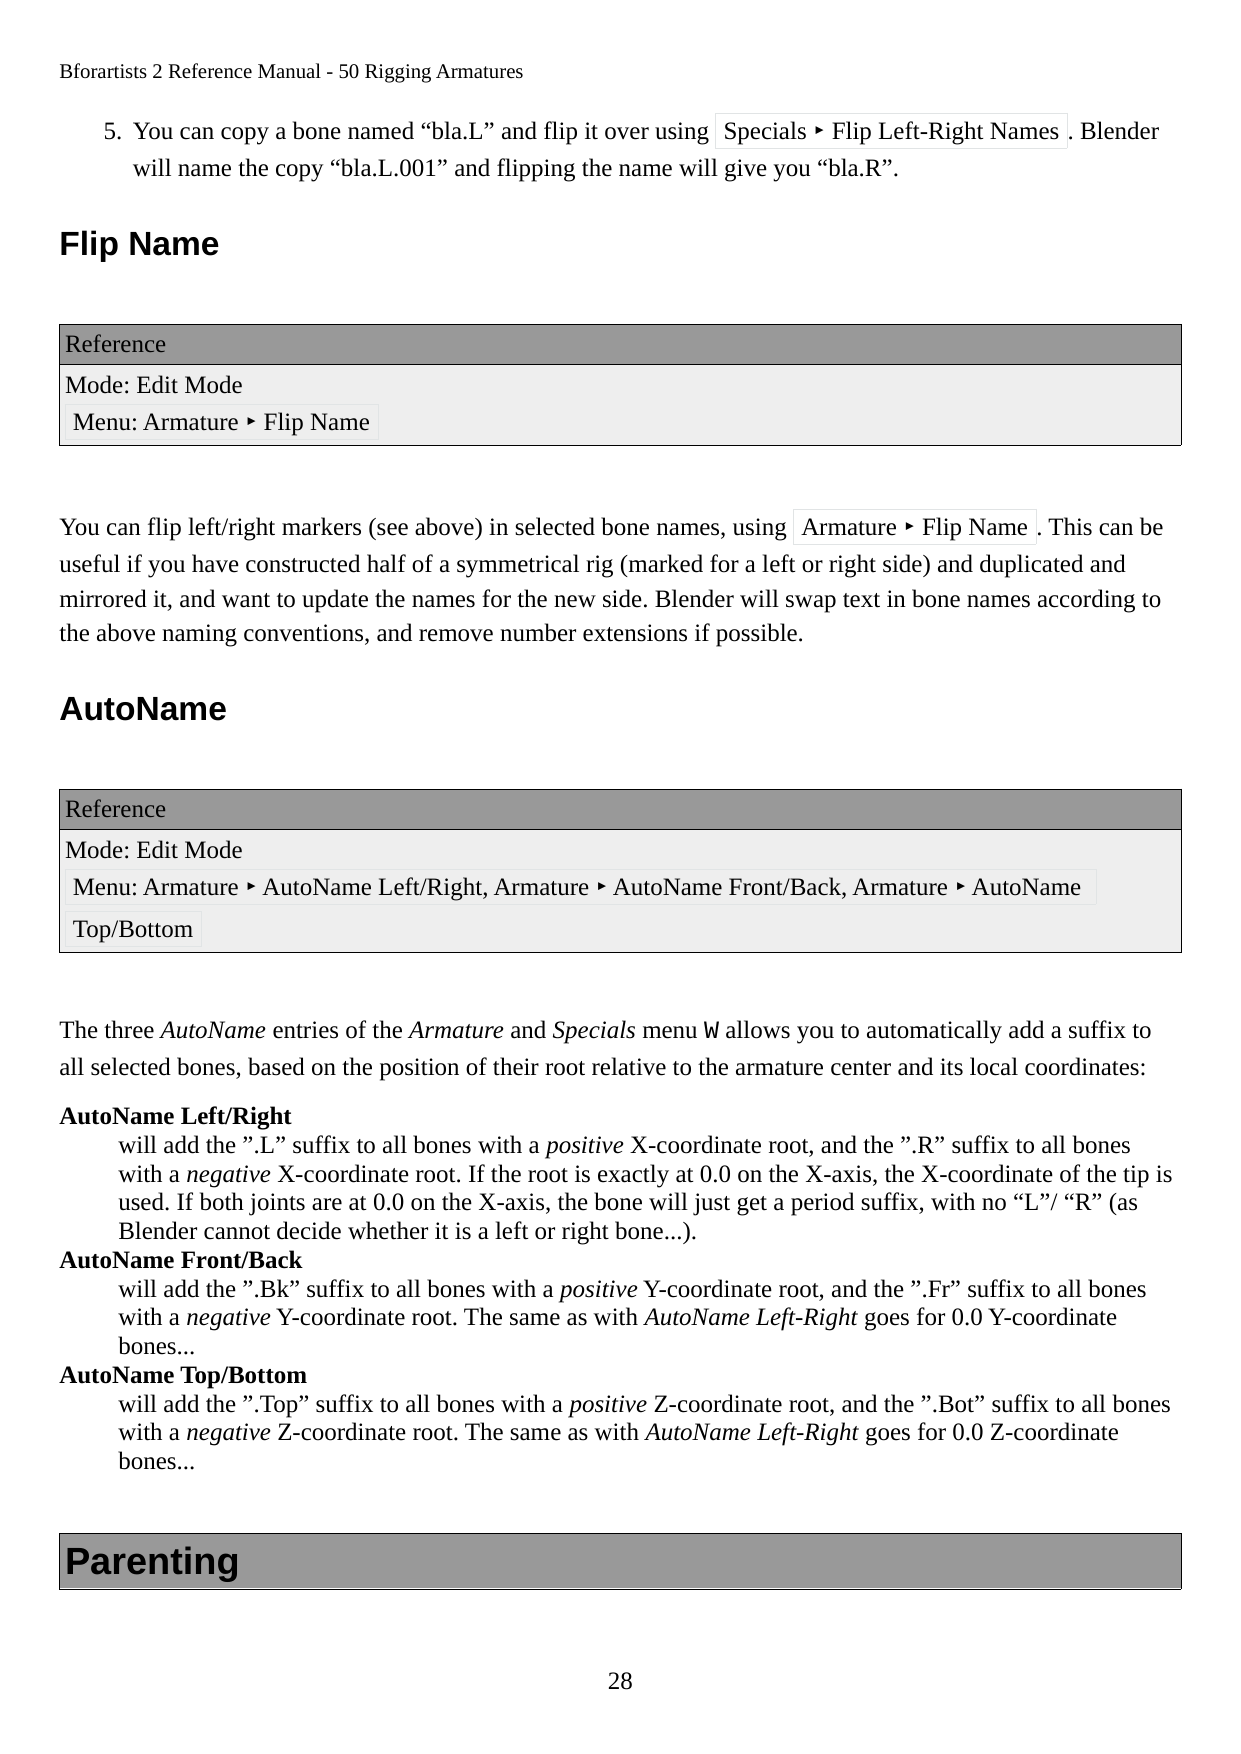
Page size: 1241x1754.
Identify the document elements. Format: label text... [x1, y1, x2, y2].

list You can copy a bone named “bla.L” and flip it over using Specials ‣ Flip Left-Right Names. Blender will name the copy “bla.L.001” and flipping the name will give you “bla.R”. [103, 113, 1181, 182]
list will add the ”.L” suffix to all bones with a positive X-coordinate root, and the ”.R” suffix to all bones with a negative X-coordinate root. If the root is exactly at 0.0 on the X-axis, the X-coordinate of the tip is used. If both joints are at 0.0 on the X-axis, the bone will just get a period suffix, with no “L”/ “R” (as Blender cannot decide whether it is a left or right bone...). [118, 1130, 1181, 1245]
subtitle AutoName Top/Bottom [59, 1360, 1181, 1389]
text You can flip left/right markers (see above) in selected bone names, using Armature ‣ Flip Name. This can be useful if you have constructed half of a symmetrical rig (marked for a left or right side) and duplicated and mirrored it, and want to update the names for the new side. Blender will swap text in bone names according to the above naming conventions, and remove number extensions if possible. [59, 508, 1181, 647]
table_header Reference [60, 790, 1181, 829]
subtitle AutoName [59, 688, 1181, 727]
subtitle Flip Name [59, 223, 1181, 262]
table_header Parenting [60, 1534, 1181, 1588]
list will add the ”.Bk” suffix to all bones with a positive Y-coordinate root, and the ”.Fr” suffix to all bones with a negative Y-coordinate root. The same as with AutoName Left-Right goes for 0.0 Y-coordinate bones... [118, 1274, 1181, 1360]
table_header Reference [60, 325, 1181, 364]
text The three AutoName entries of the Armature and Specials menu W allows you to automatically add a suffix to all selected bones, based on the position of their root relative to the armature center and its local coordinates: [59, 1016, 1181, 1081]
subtitle AutoName Left/Right [59, 1101, 1181, 1130]
table_cell Mode: Edit Mode Menu: Armature ‣ AutoName Left/Right, Armature ‣ AutoName Front/Back, Armature ‣ AutoName Top/Bottom [60, 830, 1181, 952]
list will add the ”.Top” suffix to all bones with a positive Z-coordinate root, and the ”.Bot” suffix to all bones with a negative Z-coordinate root. The same as with AutoName Left-Right goes for 0.0 Z-coordinate bones... [118, 1389, 1181, 1475]
subtitle AutoName Front/Back [59, 1245, 1181, 1274]
table_cell Mode: Edit Mode Menu: Armature ‣ Flip Name [60, 365, 1181, 445]
